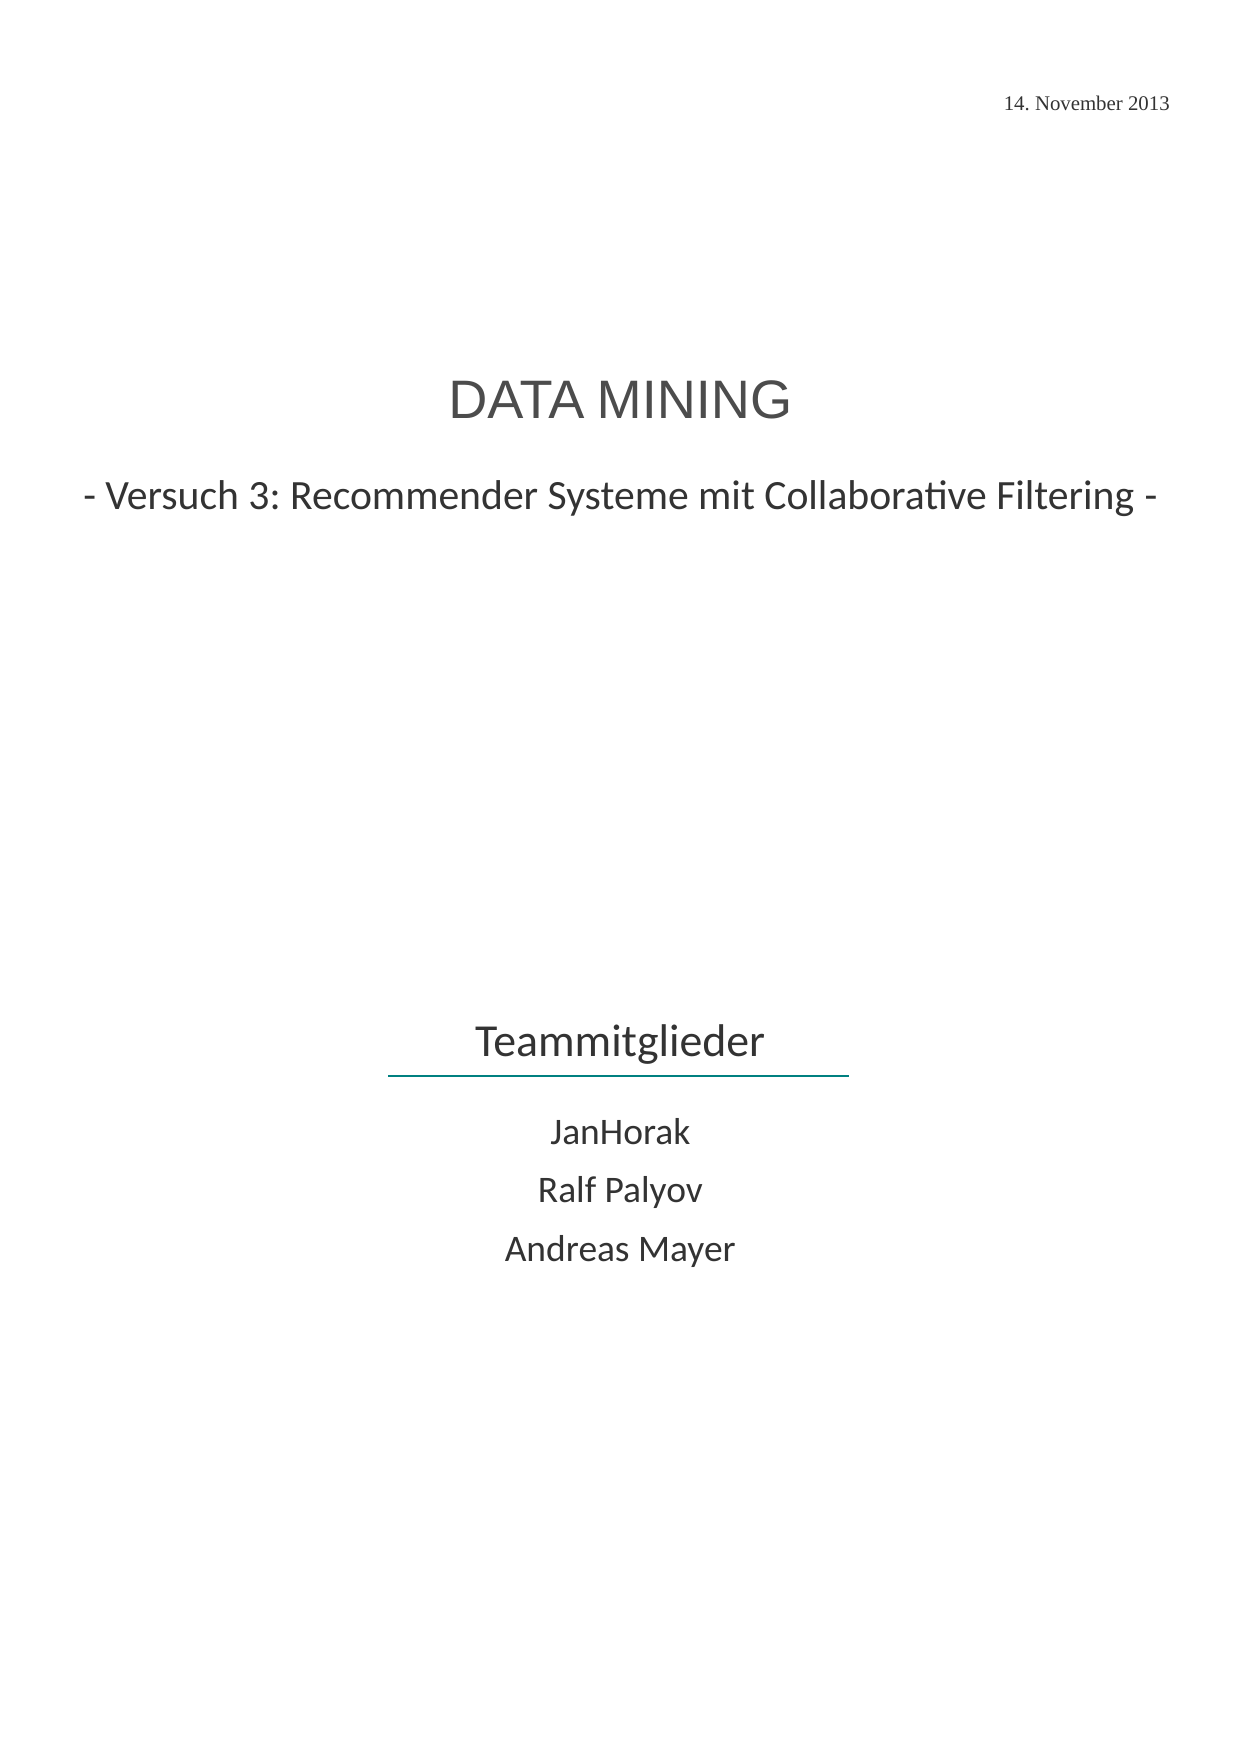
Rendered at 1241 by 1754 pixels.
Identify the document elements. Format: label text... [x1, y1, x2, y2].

subtitle Teammitglieder [71, 1012, 1169, 1068]
subtitle Andreas Mayer [71, 1224, 1169, 1270]
subtitle - Versuch 3: Recommender Systeme mit Collaborative Filtering - [71, 469, 1169, 520]
subtitle JanHorak [71, 1108, 1169, 1154]
subtitle Ralf Palyov [71, 1166, 1169, 1212]
subtitle Data Mining [71, 368, 1169, 430]
